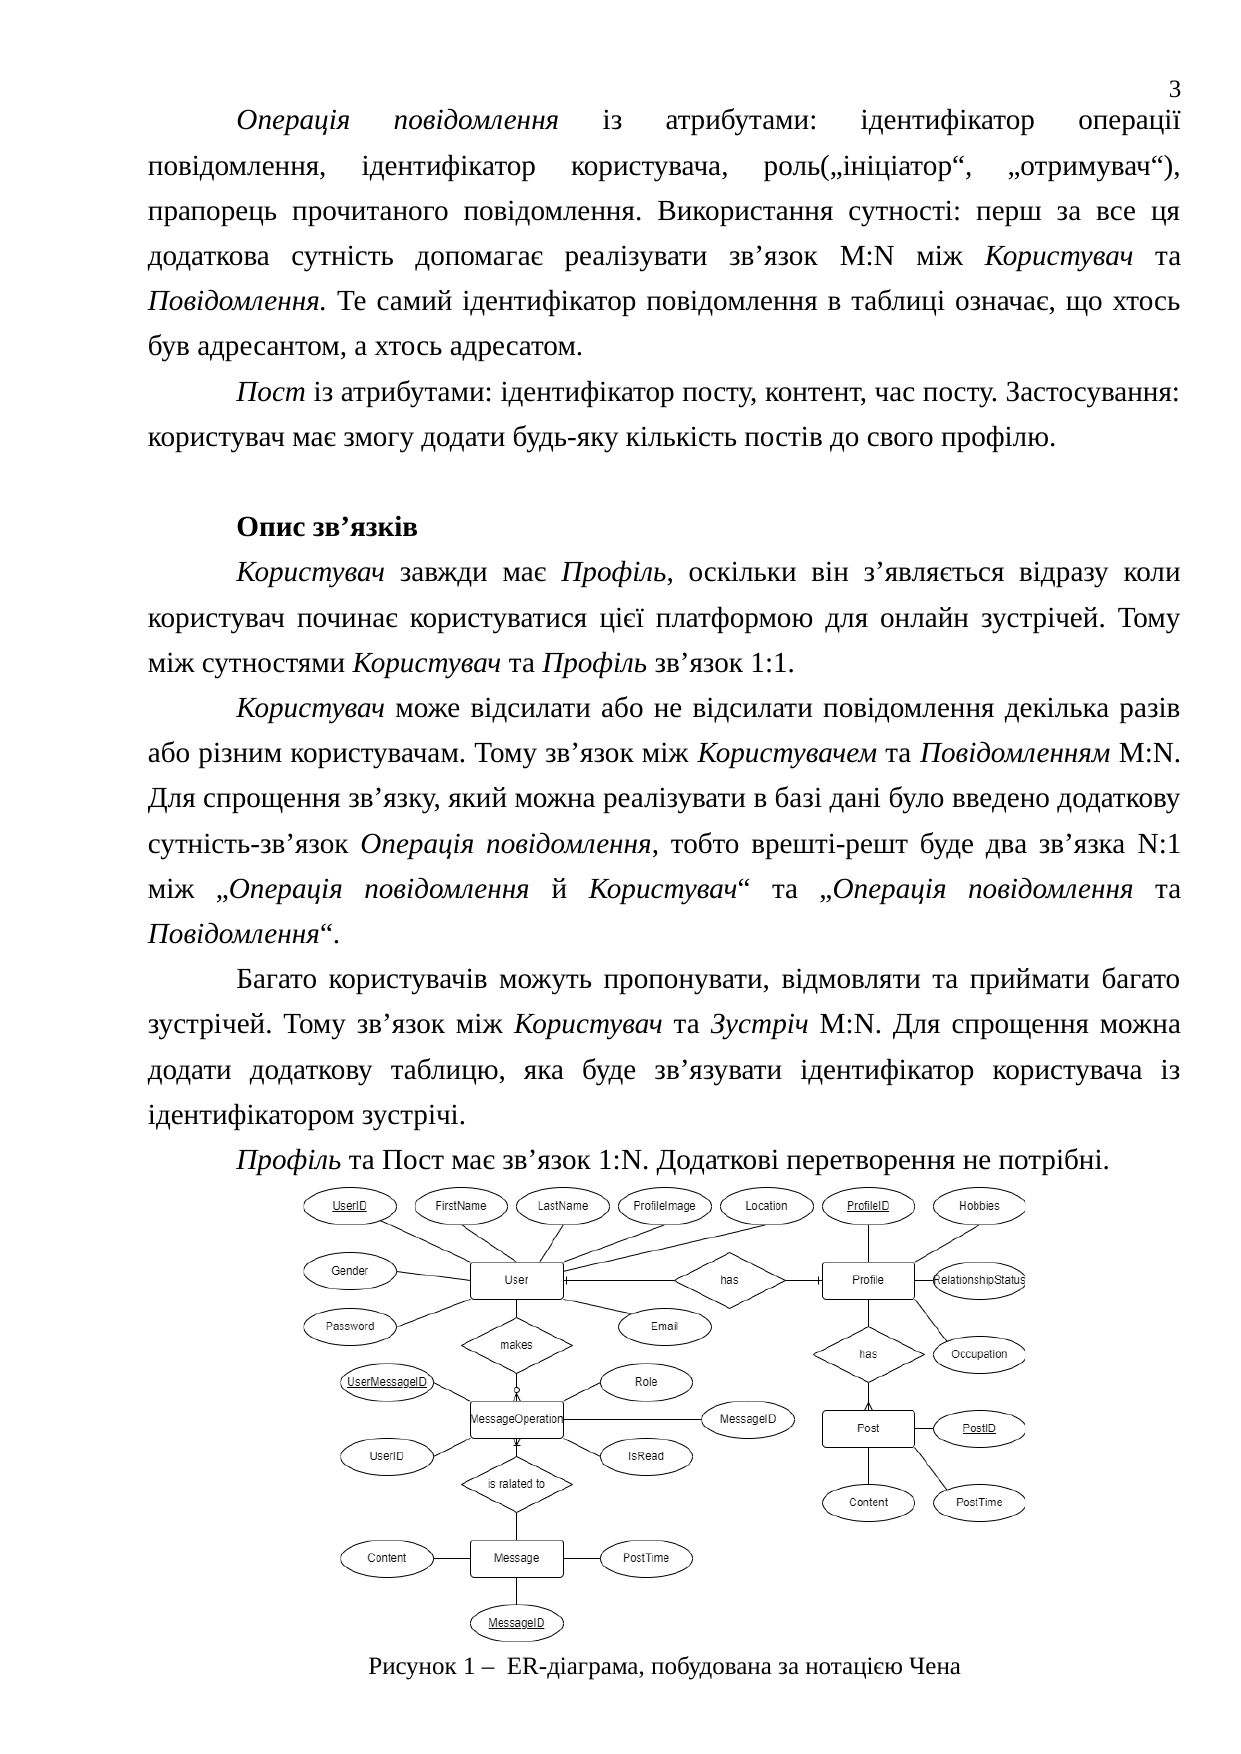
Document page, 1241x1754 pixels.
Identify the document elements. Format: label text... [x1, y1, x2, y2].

text Опис зв’язків [148, 509, 1181, 543]
text Користувач завжди має Профіль, оскільки він з’являється відразу коли користувач починає користуватися цієї платформою для онлайн зустрічей. Тому між сутностями Користувач та Профіль зв’язок 1:1. [148, 554, 1181, 678]
text Користувач може відсилати або не відсилати повідомлення декілька разів або різним користувачам. Тому зв’язок між Користувачем та Повідомленням M:N. Для спрощення зв’язку, який можна реалізувати в базі дані було введено додаткову сутність-зв’язок Операція повідомлення, тобто врешті-решт буде два зв’язка N:1 між „Операція повідомлення й Користувач“ та „Операція повідомлення та Повідомлення“. [148, 690, 1181, 950]
text Профіль та Пост має зв’язок 1:N. Додаткові перетворення не потрібні. [148, 1142, 1181, 1176]
picture [303, 1187, 1026, 1642]
text Пост із атрибутами: ідентифікатор посту, контент, час посту. Застосування: користувач має змогу додати будь-яку кількість постів до свого профілю. [148, 374, 1181, 452]
text Багато користувачів можуть пропонувати, відмовляти та приймати багато зустрічей. Тому зв’язок між Користувач та Зустріч M:N. Для спрощення можна додати додаткову таблицю, яка буде зв’язувати ідентифікатор користувача із ідентифікатором зустрічі. [148, 961, 1181, 1131]
text Рисунок 1 ‒ ER-діаграма, побудована за нотацією Чена [148, 1651, 1181, 1680]
text Операція повідомлення із атрибутами: ідентифікатор операції повідомлення, ідентифікатор користувача, роль(„ініціатор“, „отримувач“), прапорець прочитаного повідомлення. Використання сутності: перш за все ця додаткова сутність допомагає реалізувати зв’язок M:N між Користувач та Повідомлення. Те самий ідентифікатор повідомлення в таблиці означає, що хтось був адресантом, а хтось адресатом. [148, 102, 1181, 362]
